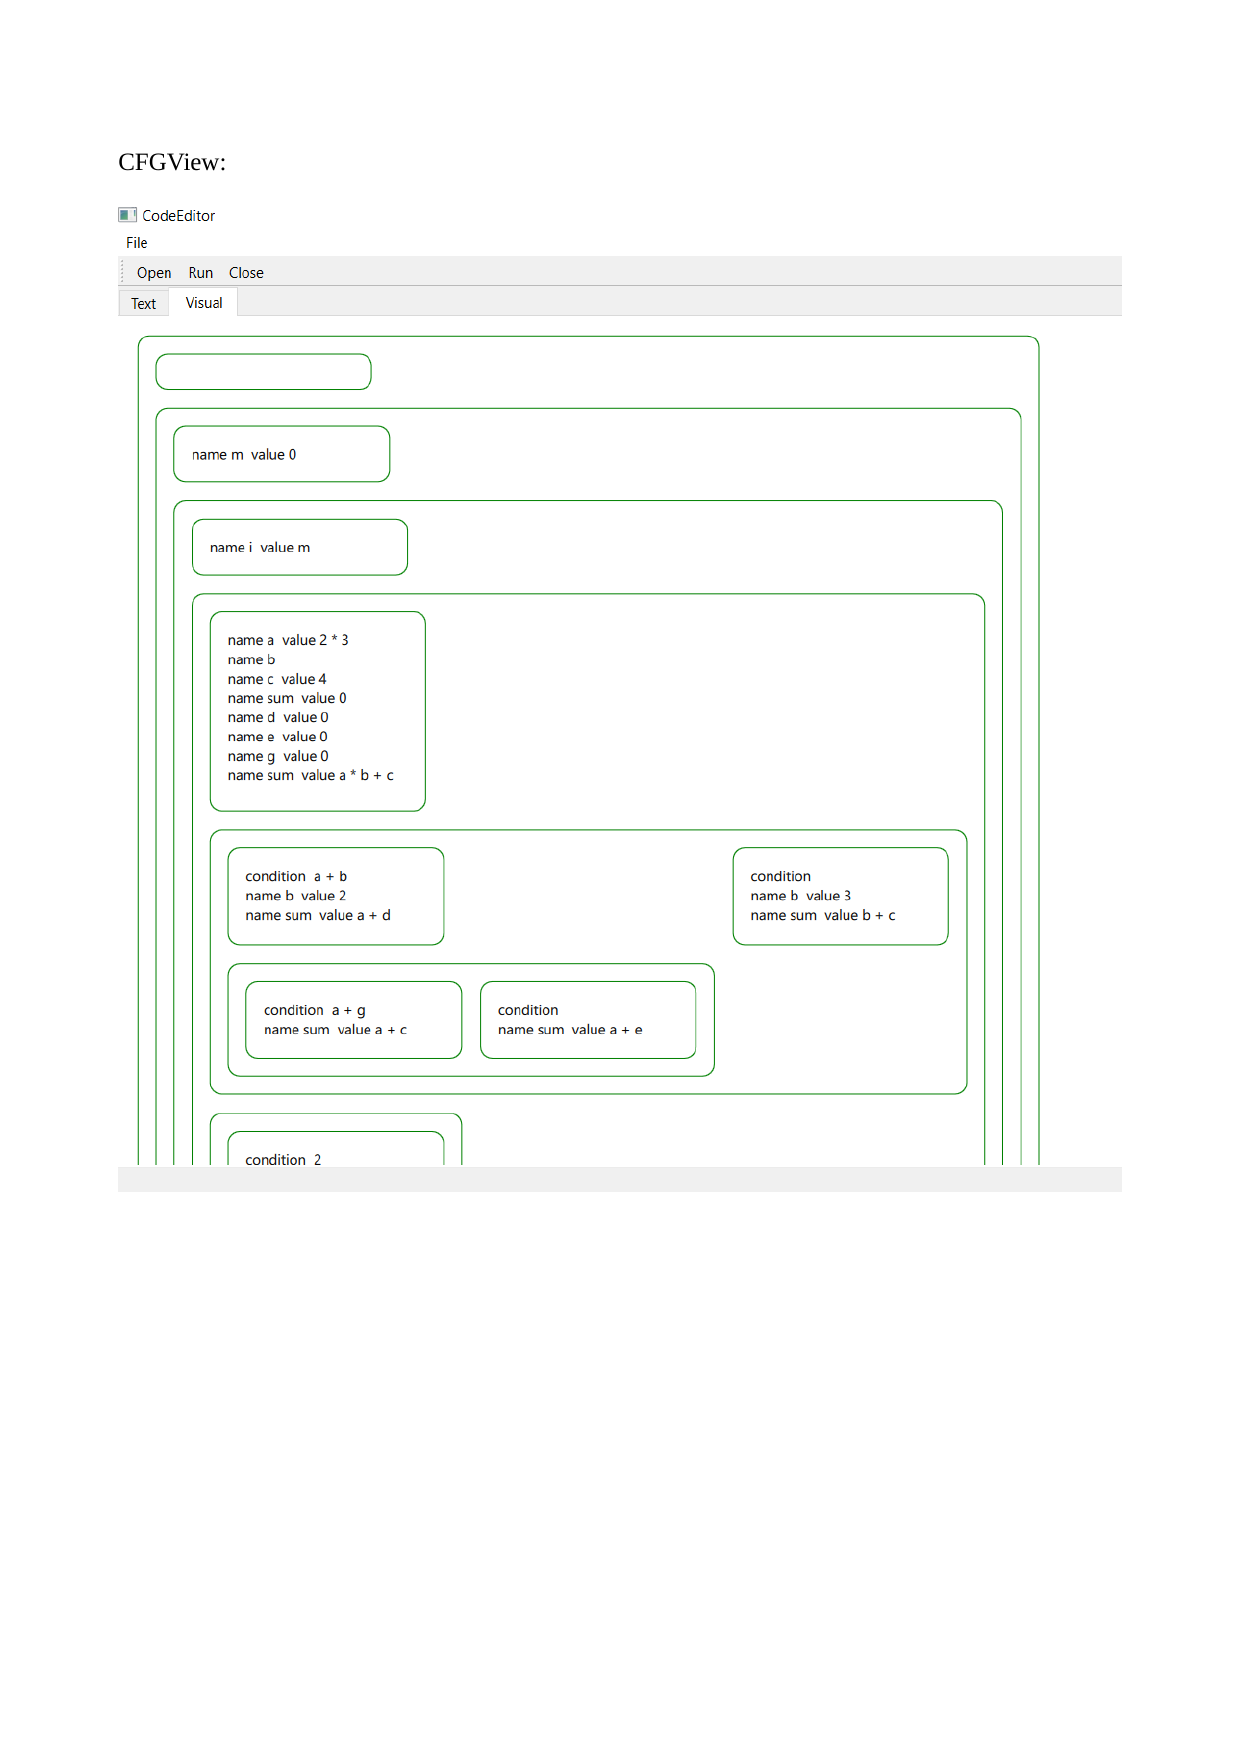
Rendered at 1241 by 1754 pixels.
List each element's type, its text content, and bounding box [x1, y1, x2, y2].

text CFGView: [118, 147, 1122, 176]
